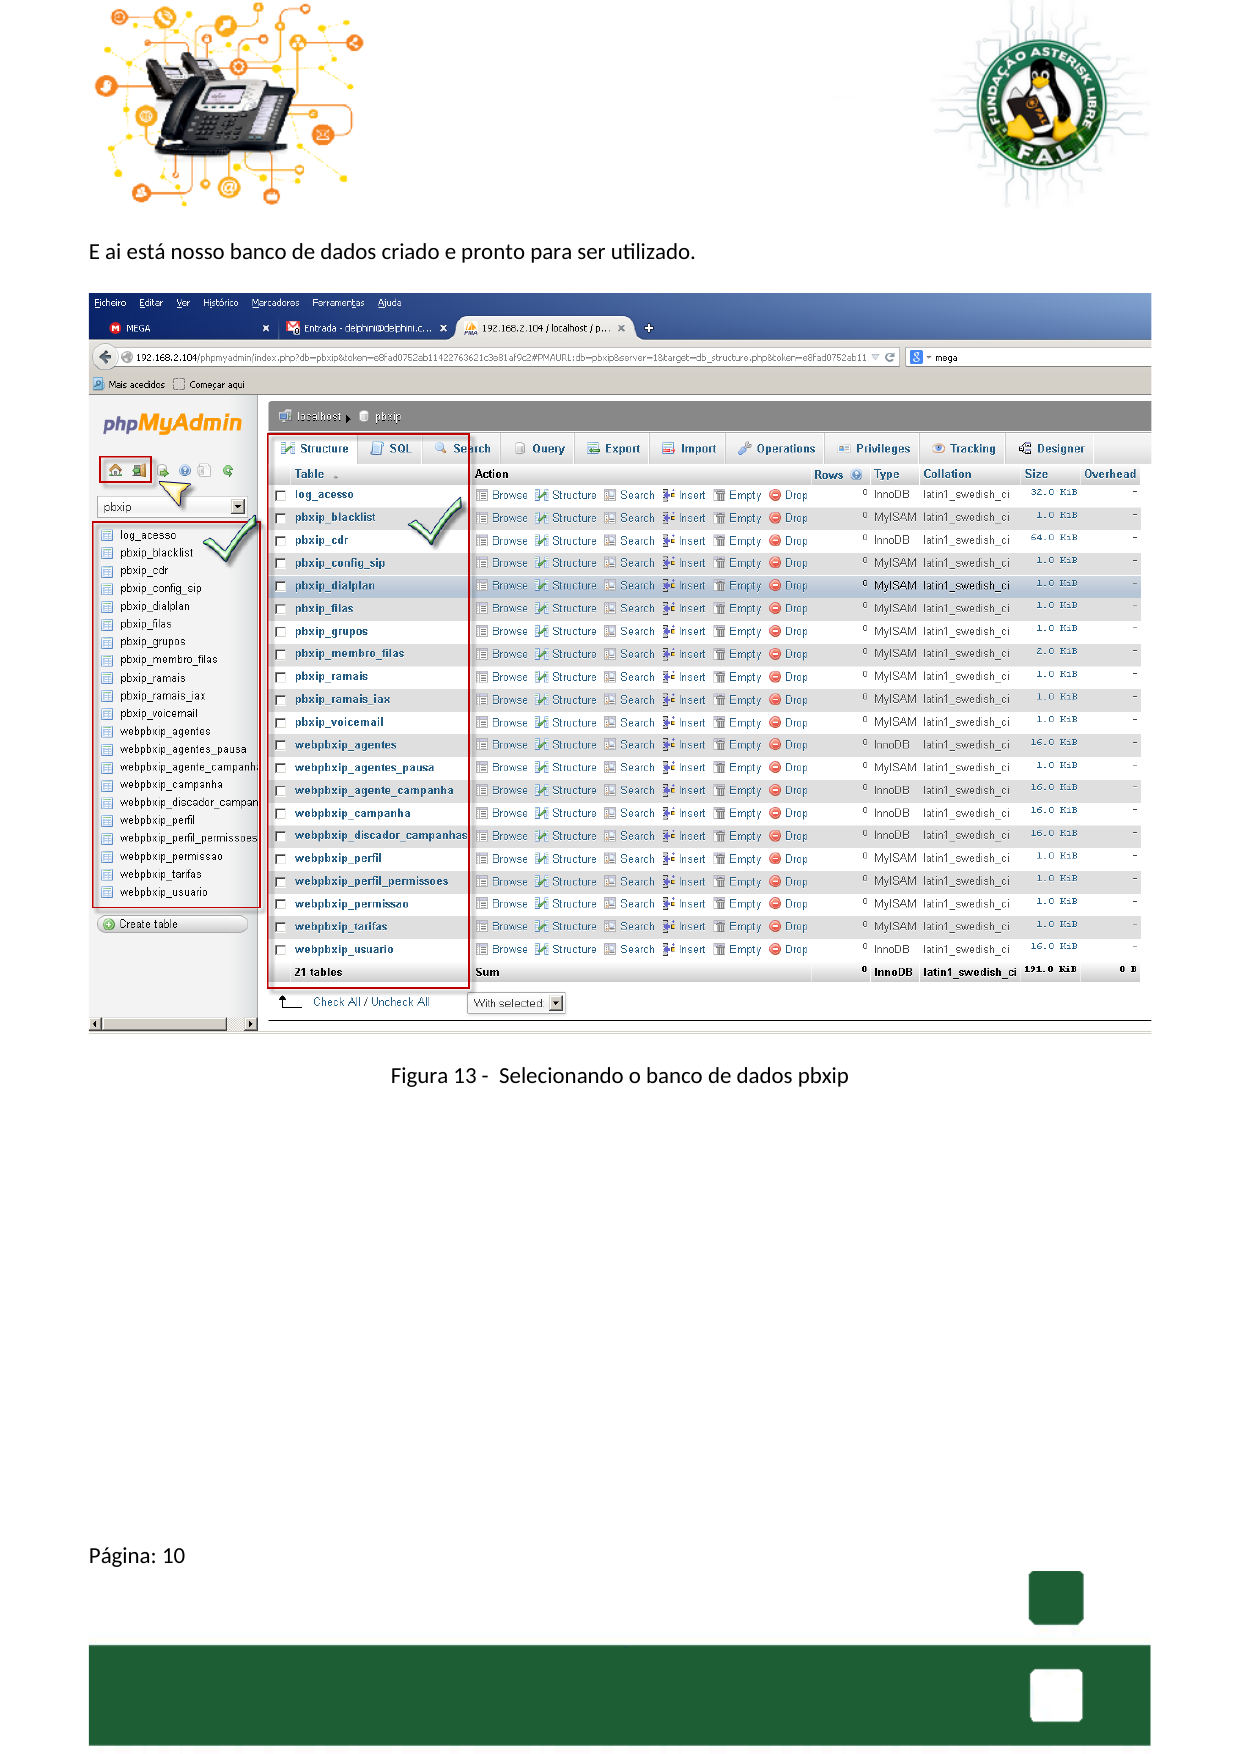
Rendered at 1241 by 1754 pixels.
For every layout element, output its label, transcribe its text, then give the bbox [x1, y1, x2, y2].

picture [88, 0, 1152, 210]
picture [88, 1571, 1152, 1754]
text E ai está nosso banco de dados criado e pronto para ser utilizado. [89, 237, 1152, 266]
text Figura 13 - Selecionando o banco de dados pbxip [89, 1062, 1152, 1090]
picture [88, 293, 1152, 1034]
